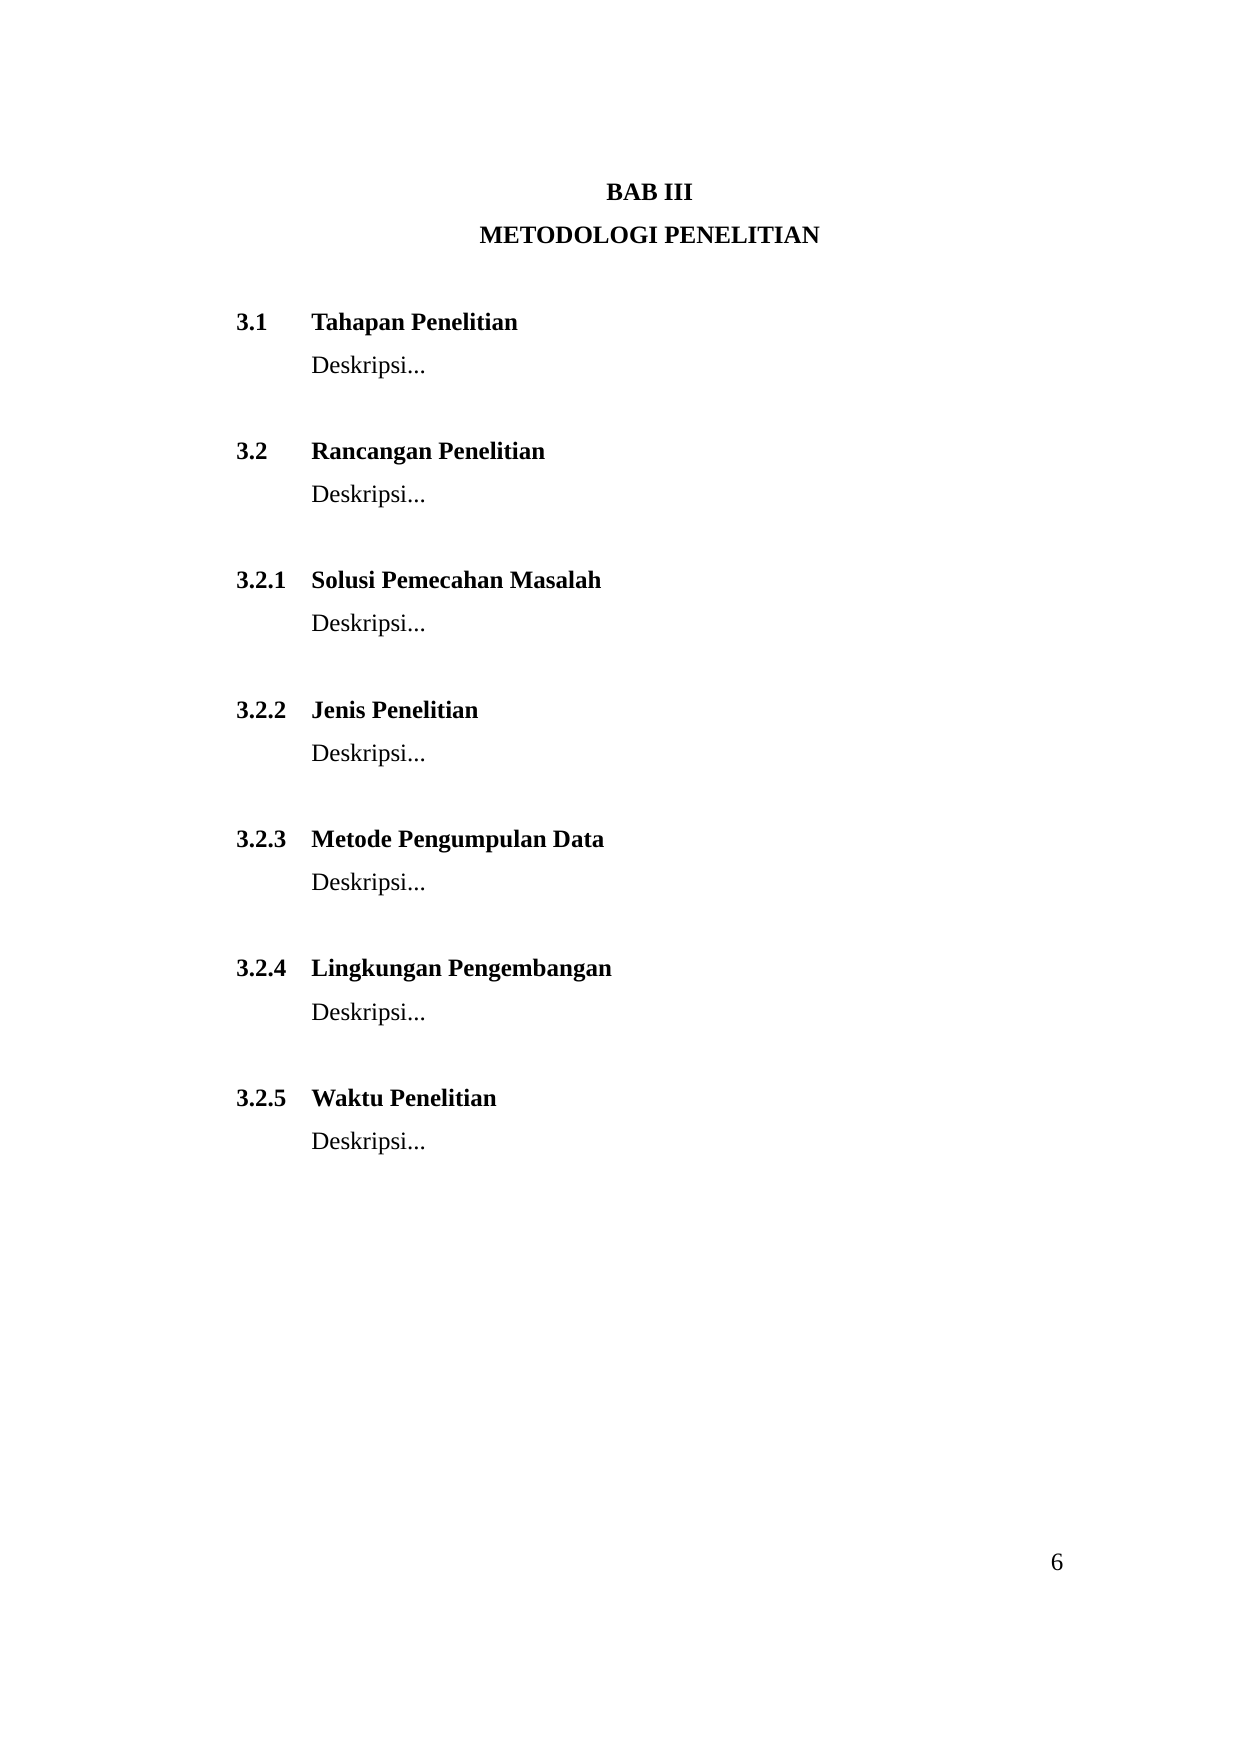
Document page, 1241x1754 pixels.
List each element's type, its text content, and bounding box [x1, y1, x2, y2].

subtitle 3.2.1 Solusi Pemecahan Masalah [236, 565, 1063, 594]
text Deskripsi... [236, 997, 1063, 1025]
subtitle BAB III [236, 177, 1063, 206]
subtitle 3.2 Rancangan Penelitian [236, 436, 1063, 465]
subtitle 3.1 Tahapan Penelitian [236, 307, 1063, 335]
subtitle 3.2.2 Jenis Penelitian [236, 695, 1063, 723]
text Deskripsi... [236, 479, 1063, 508]
text Deskripsi... [236, 350, 1063, 378]
subtitle METODOLOGI PENELITIAN [236, 220, 1063, 249]
text Deskripsi... [236, 608, 1063, 637]
subtitle 3.2.5 Waktu Penelitian [236, 1083, 1063, 1112]
text Deskripsi... [236, 738, 1063, 767]
text Deskripsi... [236, 867, 1063, 896]
subtitle 3.2.3 Metode Pengumpulan Data [236, 824, 1063, 853]
subtitle 3.2.4 Lingkungan Pengembangan [236, 953, 1063, 982]
text Deskripsi... [236, 1126, 1063, 1155]
